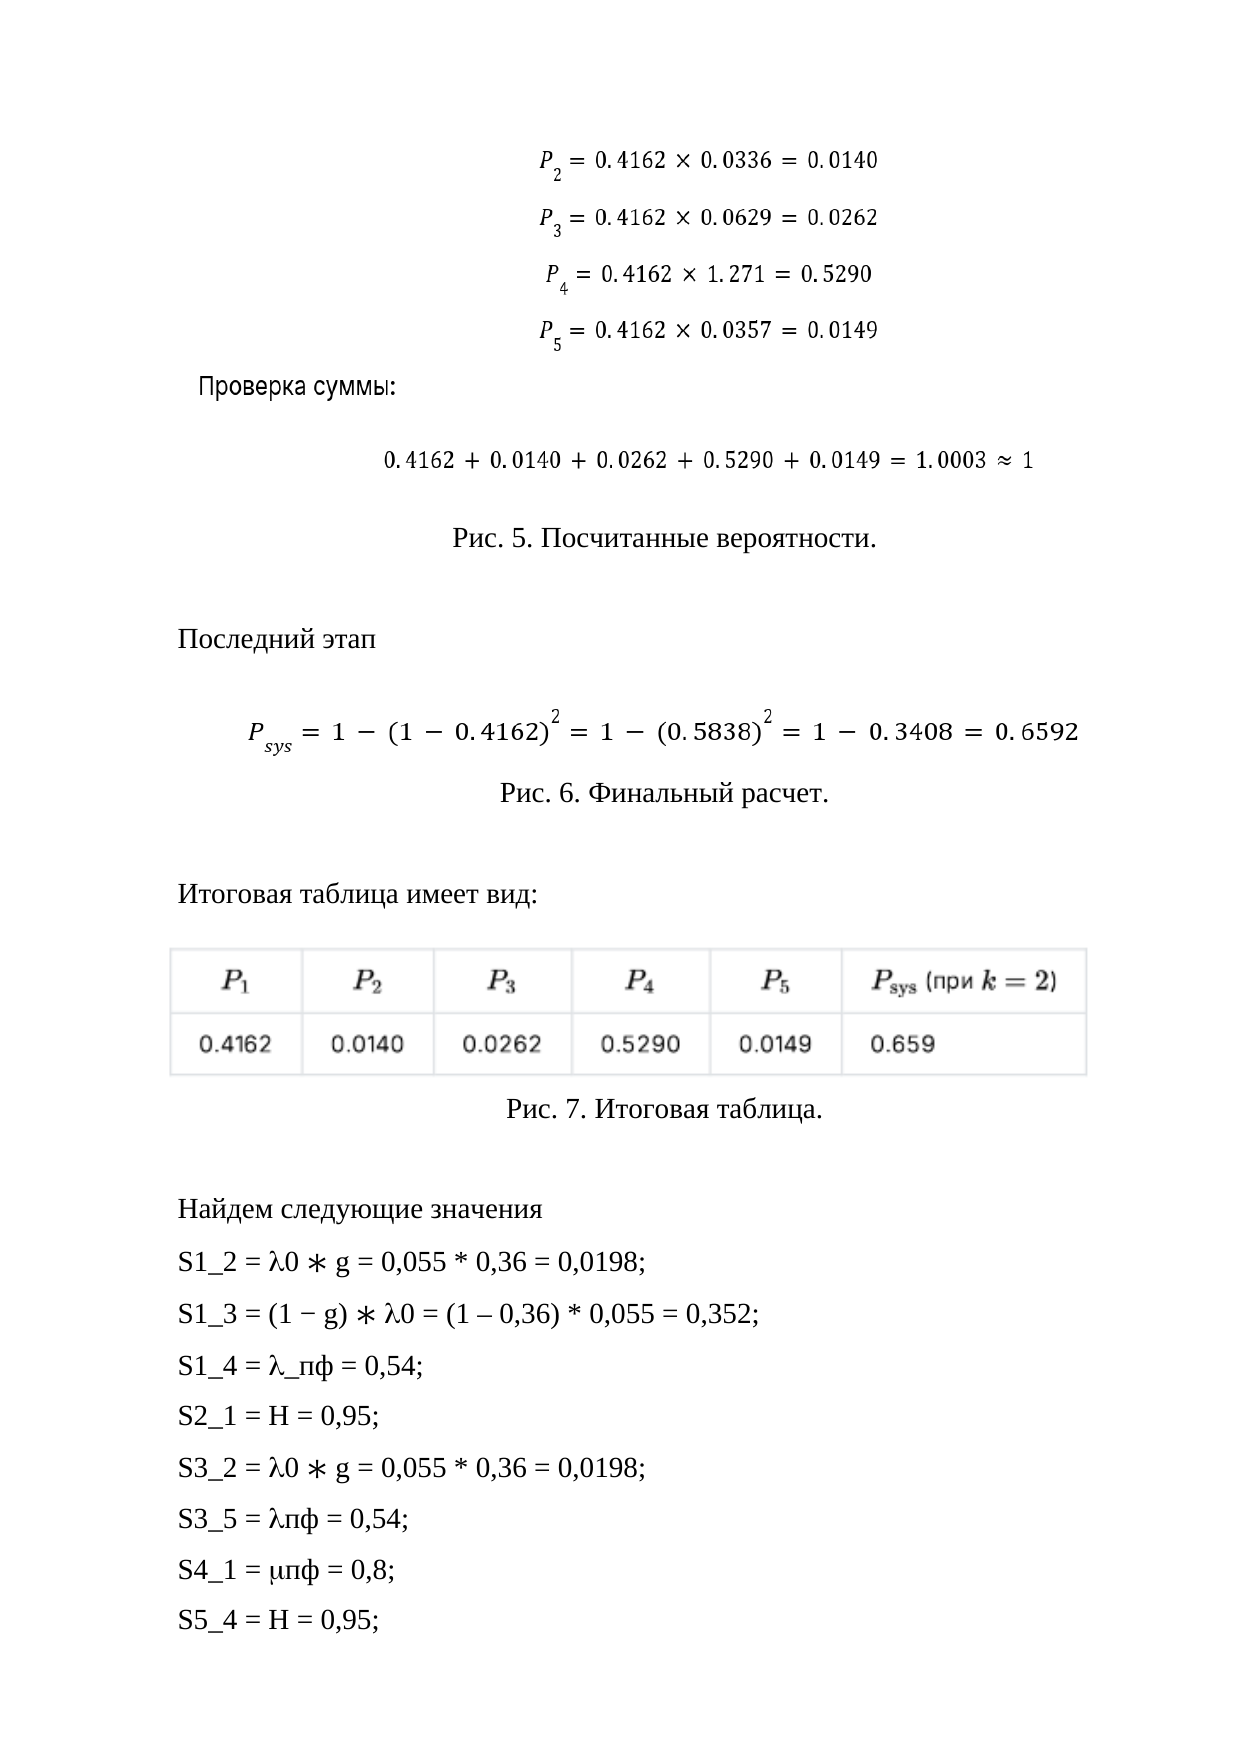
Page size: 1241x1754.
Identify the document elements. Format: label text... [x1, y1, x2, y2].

text S1_3 = (1 − g) ∗ 0 = (1 – 0,36) * 0,055 = 0,352; [177, 1295, 1152, 1330]
picture [188, 115, 1041, 511]
text Рис. 6. Финальный расчет. [177, 722, 1152, 809]
text S2_1 = H = 0,95; [177, 1398, 1152, 1432]
text S1_2 = 0 ∗ g = 0,055 * 0,36 = 0,0198; [177, 1242, 1152, 1277]
picture [146, 926, 1103, 1091]
text Рис. 7. Итоговая таблица. [177, 977, 1152, 1124]
text S5_4 = H = 0,95; [177, 1602, 1152, 1636]
text Найдем следующие значения [177, 1192, 1152, 1225]
text S1_4 = _пф = 0,54; [177, 1348, 1152, 1381]
picture [221, 675, 1108, 776]
text Рис. 5. Посчитанные вероятности. [177, 521, 1152, 554]
text S3_2 = 0 ∗ g = 0,055 * 0,36 = 0,0198; [177, 1448, 1152, 1484]
text Итоговая таблица имеет вид: [177, 876, 1152, 910]
text S3_5 = пф = 0,54; [177, 1501, 1152, 1535]
text Последний этап [177, 621, 1152, 655]
text S4_1 = пф = 0,8; [177, 1552, 1152, 1586]
